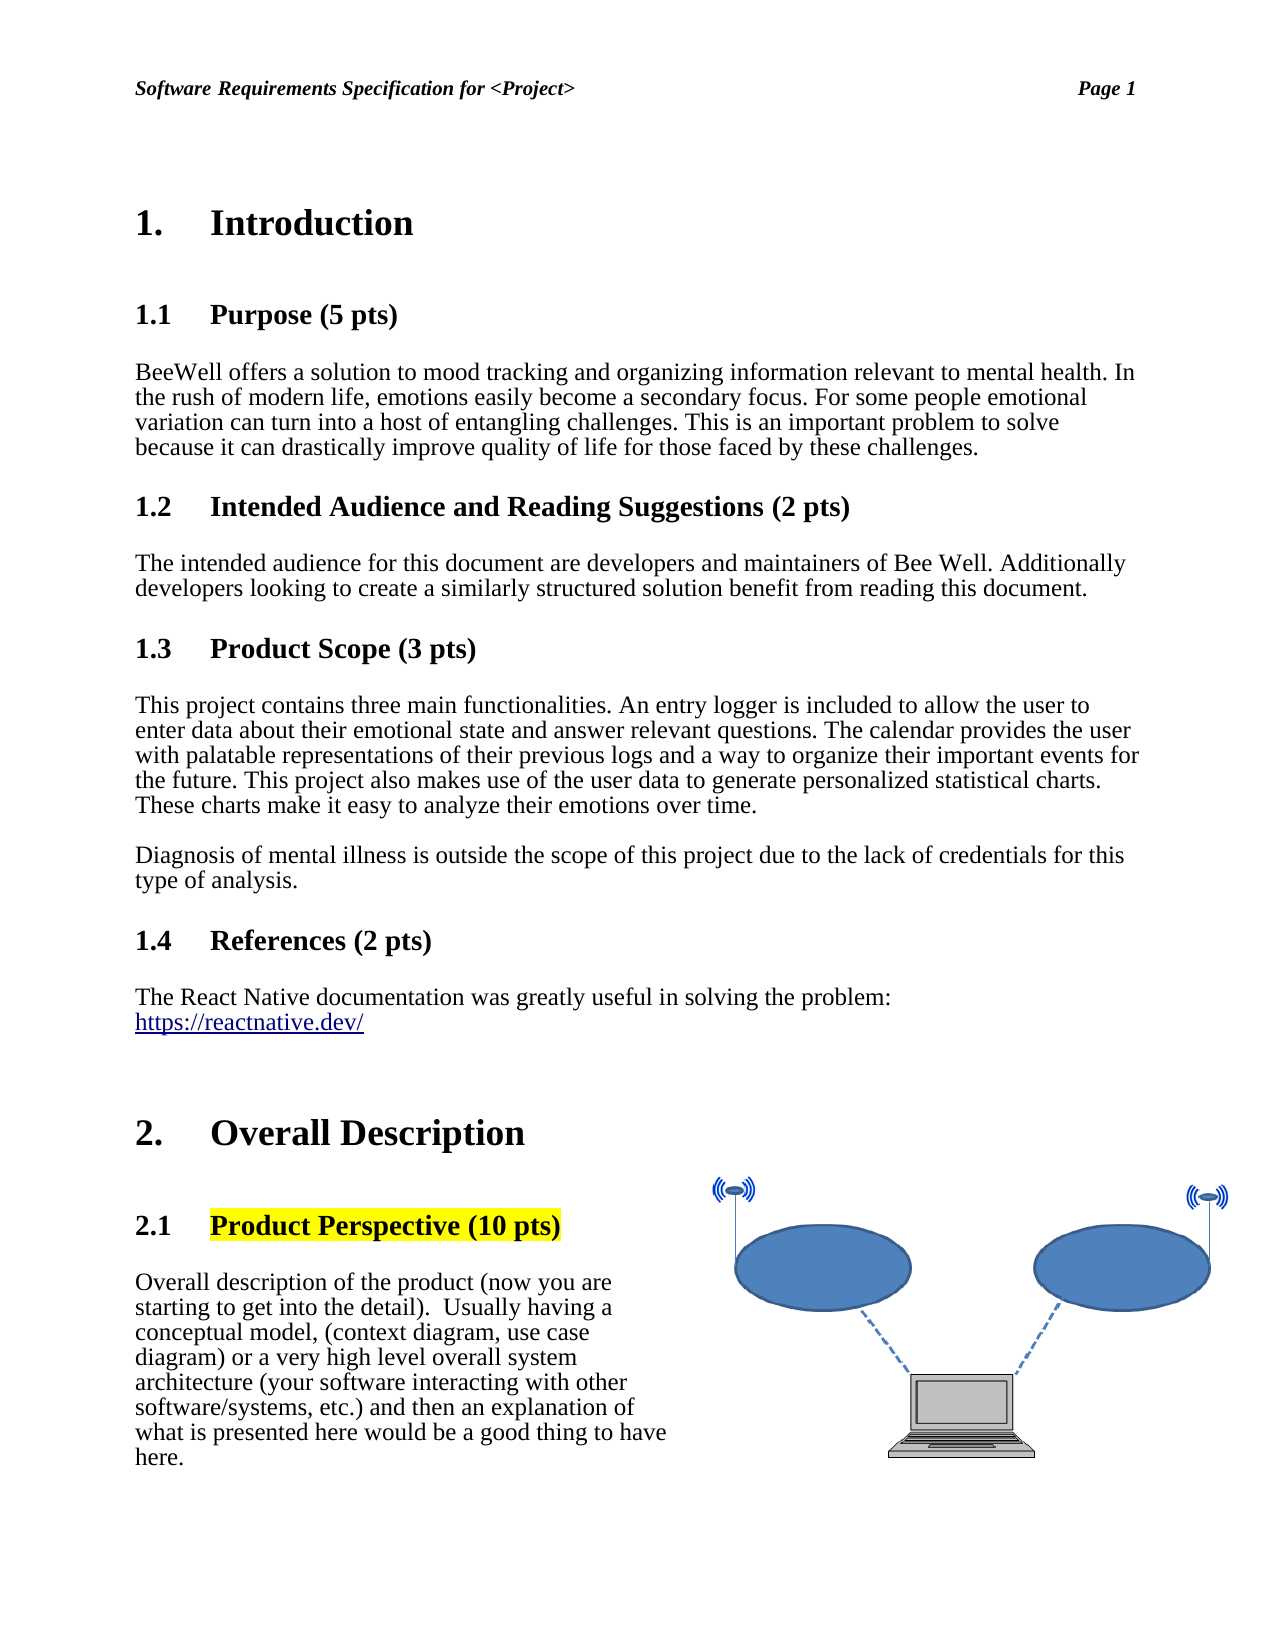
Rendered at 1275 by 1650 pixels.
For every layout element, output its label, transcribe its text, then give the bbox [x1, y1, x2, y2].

subtitle Intended Audience and Reading Suggestions (2 pts) [135, 489, 1140, 523]
subtitle Product Perspective (10 pts) [135, 1208, 699, 1241]
subtitle Introduction [135, 200, 1140, 243]
subtitle Product Scope (3 pts) [135, 631, 1140, 664]
text Diagnosis of mental illness is outside the scope of this project due to the lack of credentials for this type of analysis. [135, 844, 1140, 894]
picture [699, 1156, 1246, 1491]
text This project contains three main functionalities. An entry logger is included to allow the user to enter data about their emotional state and answer relevant questions. The calendar provides the user with palatable representations of their previous logs and a way to organize their important events for the future. This project also makes use of the user data to generate personalized statistical charts. These charts make it easy to analyze their emotions over time. [135, 694, 1140, 819]
text https://reactnative.dev/ [135, 1011, 1140, 1036]
text The React Native documentation was greatly useful in solving the problem: [135, 986, 1140, 1011]
subtitle References (2 pts) [135, 923, 1140, 956]
text BeeWell offers a solution to mood tracking and organizing information relevant to mental health. In the rush of modern life, emotions easily become a secondary focus. For some people emotional variation can turn into a host of entangling challenges. This is an important problem to solve because it can drastically improve quality of life for those faced by these challenges. [135, 360, 1140, 460]
text Overall description of the product (now you are starting to get into the detail). Usually having a conceptual model, (context diagram, use case diagram) or a very high level overall system architecture (your software interacting with other software/systems, etc.) and then an explanation of what is presented here would be a good thing to have here. [135, 1271, 699, 1471]
text The intended audience for this document are developers and maintainers of Bee Well. Additionally developers looking to create a similarly structured solution benefit from reading this document. [135, 552, 1140, 602]
subtitle Purpose (5 pts) [135, 297, 1140, 331]
subtitle Overall Description [135, 1111, 1140, 1154]
